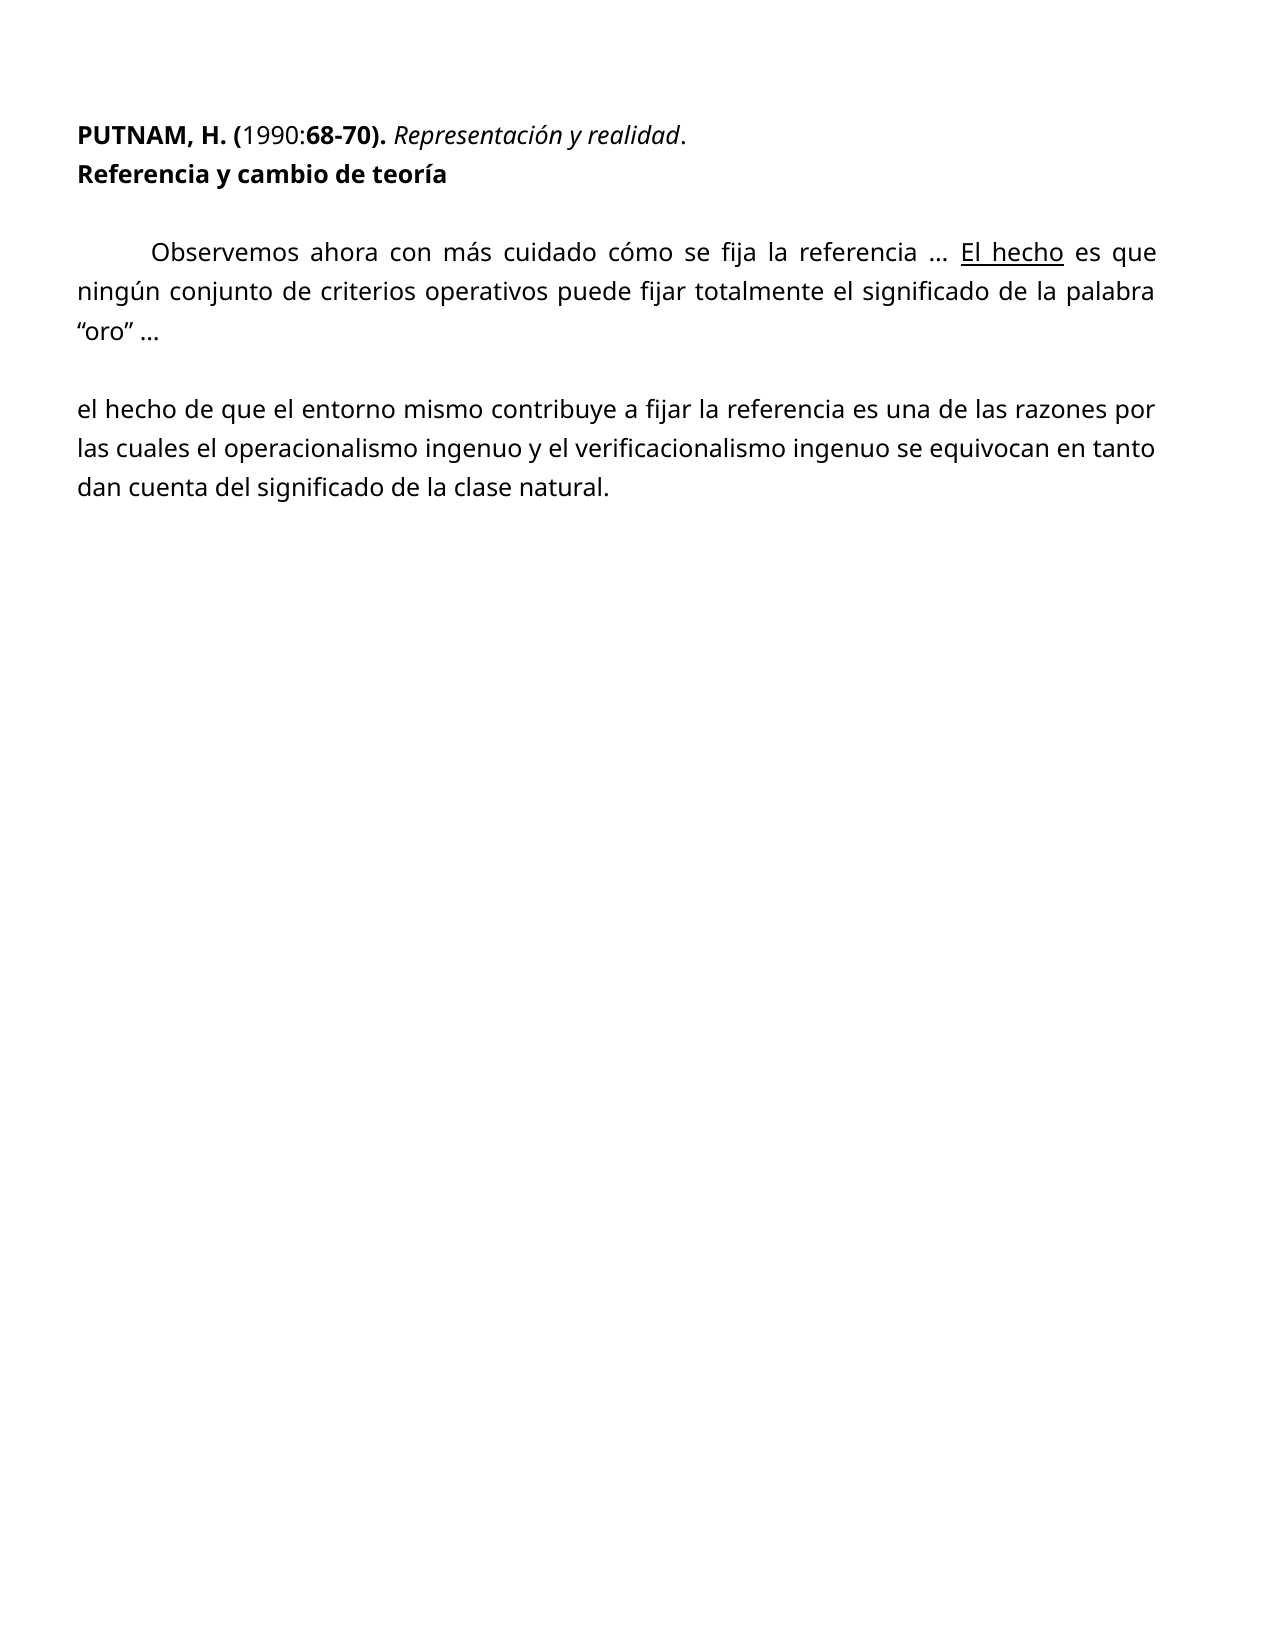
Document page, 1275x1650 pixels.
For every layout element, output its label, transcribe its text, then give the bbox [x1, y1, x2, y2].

text Referencia y cambio de teoría [77, 156, 1157, 191]
text PUTNAM, H. (1990:68-70). Representación y realidad. [77, 117, 1157, 151]
text el hecho de que el entorno mismo contribuye a fijar la referencia es una de las razones por las cuales el operacionalismo ingenuo y el verificacionalismo ingenuo se equivocan en tanto dan cuenta del significado de la clase natural. [77, 391, 1157, 504]
text Observemos ahora con más cuidado cómo se fija la referencia … El hecho es que ningún conjunto de criterios operativos puede fijar totalmente el significado de la palabra “oro” … [77, 235, 1157, 347]
